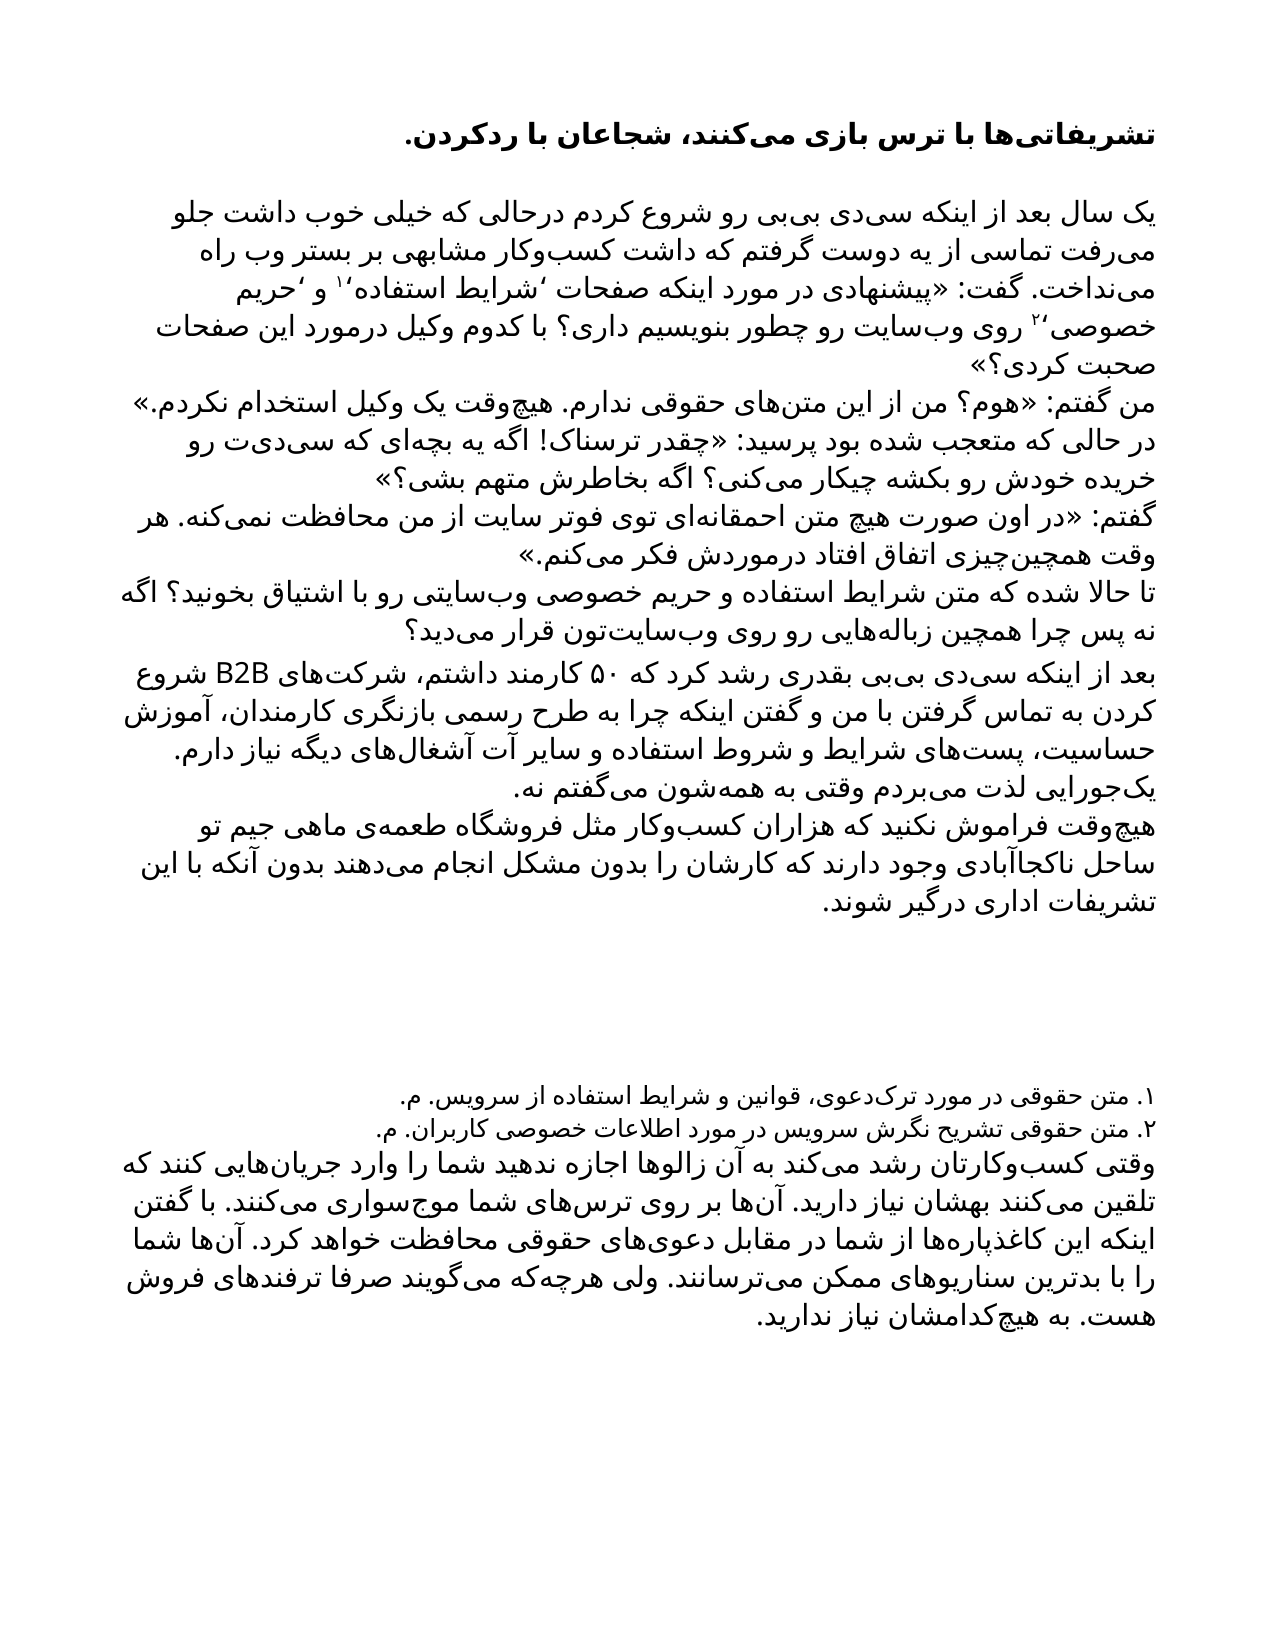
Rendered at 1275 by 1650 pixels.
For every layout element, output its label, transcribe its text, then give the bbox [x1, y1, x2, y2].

text بعد از اینکه سی‌دی بی‌بی بقدری رشد کرد که ۵۰ کارمند داشتم، شرکت‌های B2B شروع کردن به تماس گرفتن با من و گفتن اینکه چرا به طرح رسمی بازنگری کارمندان، آموزش حساسیت، پست‌های شرایط و شروط استفاده و سایر آت آشغال‌های دیگه نیاز دارم. یک‌جورایی لذت می‌بردم وقتی به همه‌شون می‌گفتم نه. [118, 652, 1157, 809]
text گفتم: «در اون صورت هیچ متن احمقانه‌ای توی فوتر سایت از من محافظت نمی‌کنه. هر وقت همچین‌چیزی اتفاق افتاد درموردش فکر می‌کنم.» [118, 500, 1157, 576]
text تا حالا شده که متن شرایط استفاده و حریم خصوصی وب‌سایتی رو با اشتیاق بخونید؟ اگه نه پس چرا همچین زباله‌هایی رو روی وب‌سایت‌تون قرار می‌دید؟ [118, 576, 1157, 652]
text در حالی که متعجب شده بود پرسید: «چقدر ترسناک! اگه یه بچه‌ای که سی‌دی‌ت رو خریده خودش رو بکشه چیکار می‌کنی؟ اگه بخاطرش متهم بشی؟» [118, 424, 1157, 500]
text یک سال بعد از اینکه سی‌دی بی‌بی رو شروع کردم درحالی که خیلی خوب داشت جلو می‌رفت تماسی از یه دوست گرفتم که داشت کسب‌وکار مشابهی بر بستر وب راه می‌نداخت. گفت: «پیشنهادی در مورد اینکه صفحات ‘شرایط استفاده‘۱ و ‘حریم خصوصی‘۲ روی وب‌سایت رو چطور بنویسیم داری؟ با کدوم وکیل درمورد این صفحات صحبت کردی؟» [118, 196, 1157, 386]
text هیچ‌وقت فراموش نکنید که هزاران کسب‌وکار مثل فروشگاه طعمه‌ی ماهی جیم تو ساحل ناکجاآبادی وجود دارند که کارشان را بدون مشکل انجام می‌دهند بدون آنکه با این تشریفات اداری درگیر شوند. [118, 809, 1157, 923]
text ۲. متن حقوقی تشریح نگرش سرویس در مورد اطلاعات خصوصی کاربران. م. [118, 1114, 1157, 1147]
text وقتی کسب‌وکارتان رشد می‌کند به آن زالوها اجازه ندهید شما را وارد جریان‌هایی کنند که تلقین می‌کنند بهشان نیاز دارید. آن‌ها بر روی ترس‌های شما موج‌سواری می‌کنند. با گفتن اینکه این کاغذپاره‌ها از شما در مقابل دعوی‌های حقوقی محافظت خواهد کرد. آن‌ها شما را با بدترین سناریوهای ممکن می‌ترسانند. ولی هرچه‌که می‌گویند صرفا ترفندهای فروش هست. به هیچ‌کدامشان نیاز ندارید. [118, 1147, 1157, 1337]
text ۱. متن حقوقی در مورد ترک‌دعوی، قوانین و شرایط استفاده از سرویس. م. [118, 1082, 1157, 1114]
text من گفتم: «هوم؟ من از این متن‌های حقوقی ندارم. هیچ‌وقت یک وکیل استخدام نکردم.» [118, 386, 1157, 424]
text تشریفاتی‌ها با ترس بازی می‌کنند، شجاعان با ردکردن. [118, 118, 1157, 156]
